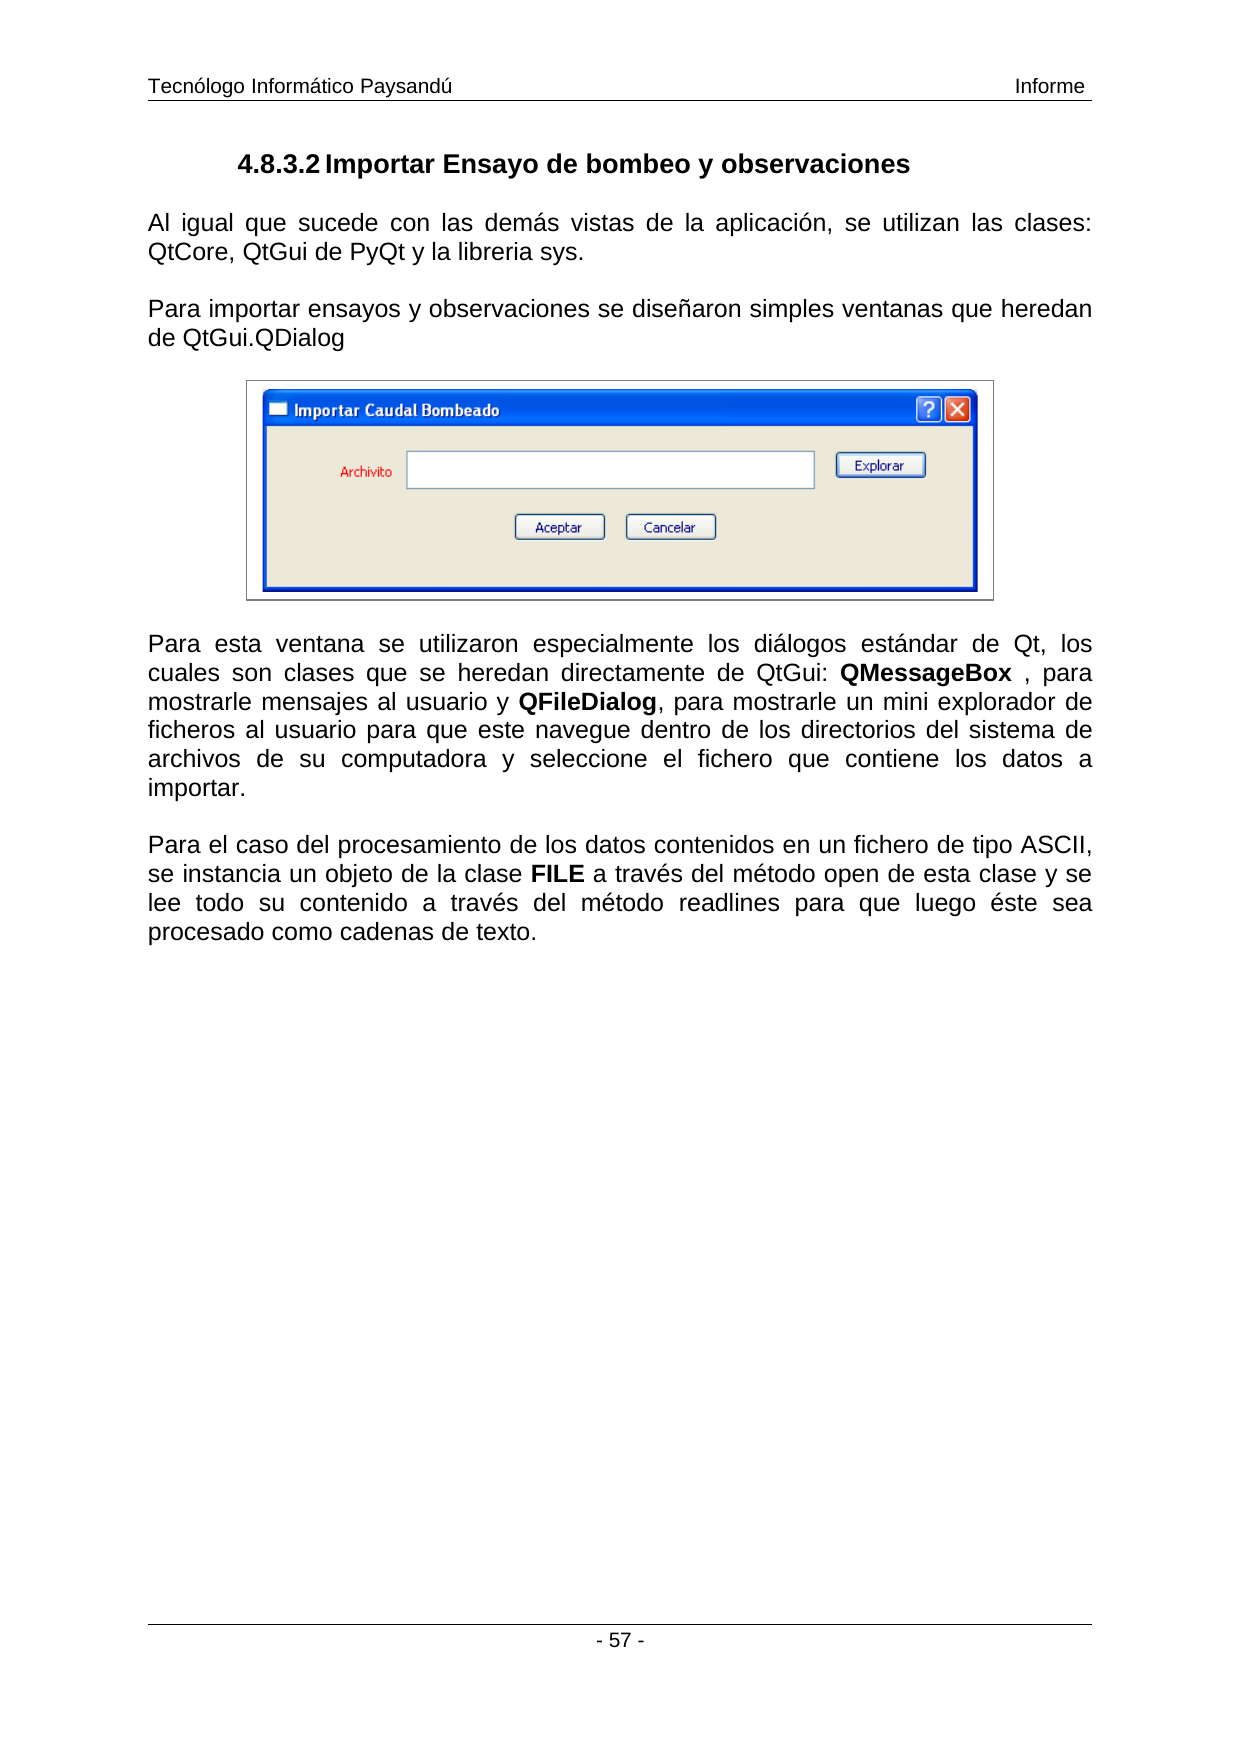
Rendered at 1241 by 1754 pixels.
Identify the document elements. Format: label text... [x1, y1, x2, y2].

text Para esta ventana se utilizaron especialmente los diálogos estándar de Qt, los cuales son clases que se heredan directamente de QtGui: QMessageBox , para mostrarle mensajes al usuario y QFileDialog, para mostrarle un mini explorador de ficheros al usuario para que este navegue dentro de los directorios del sistema de archivos de su computadora y seleccione el fichero que contiene los datos a importar. [148, 629, 1092, 802]
text Al igual que sucede con las demás vistas de la aplicación, se utilizan las clases: QtCore, QtGui de PyQt y la libreria sys. [148, 208, 1092, 265]
text Para el caso del procesamiento de los datos contenidos en un fichero de tipo ASCII, se instancia un objeto de la clase FILE a través del método open de esta clase y se lee todo su contenido a través del método readlines para que luego éste sea procesado como cadenas de texto. [148, 831, 1092, 946]
picture [262, 389, 978, 592]
text Para importar ensayos y observaciones se diseñaron simples ventanas que heredan de QtGui.QDialog [148, 294, 1092, 351]
subtitle Importar Ensayo de bombeo y observaciones [237, 148, 1092, 179]
